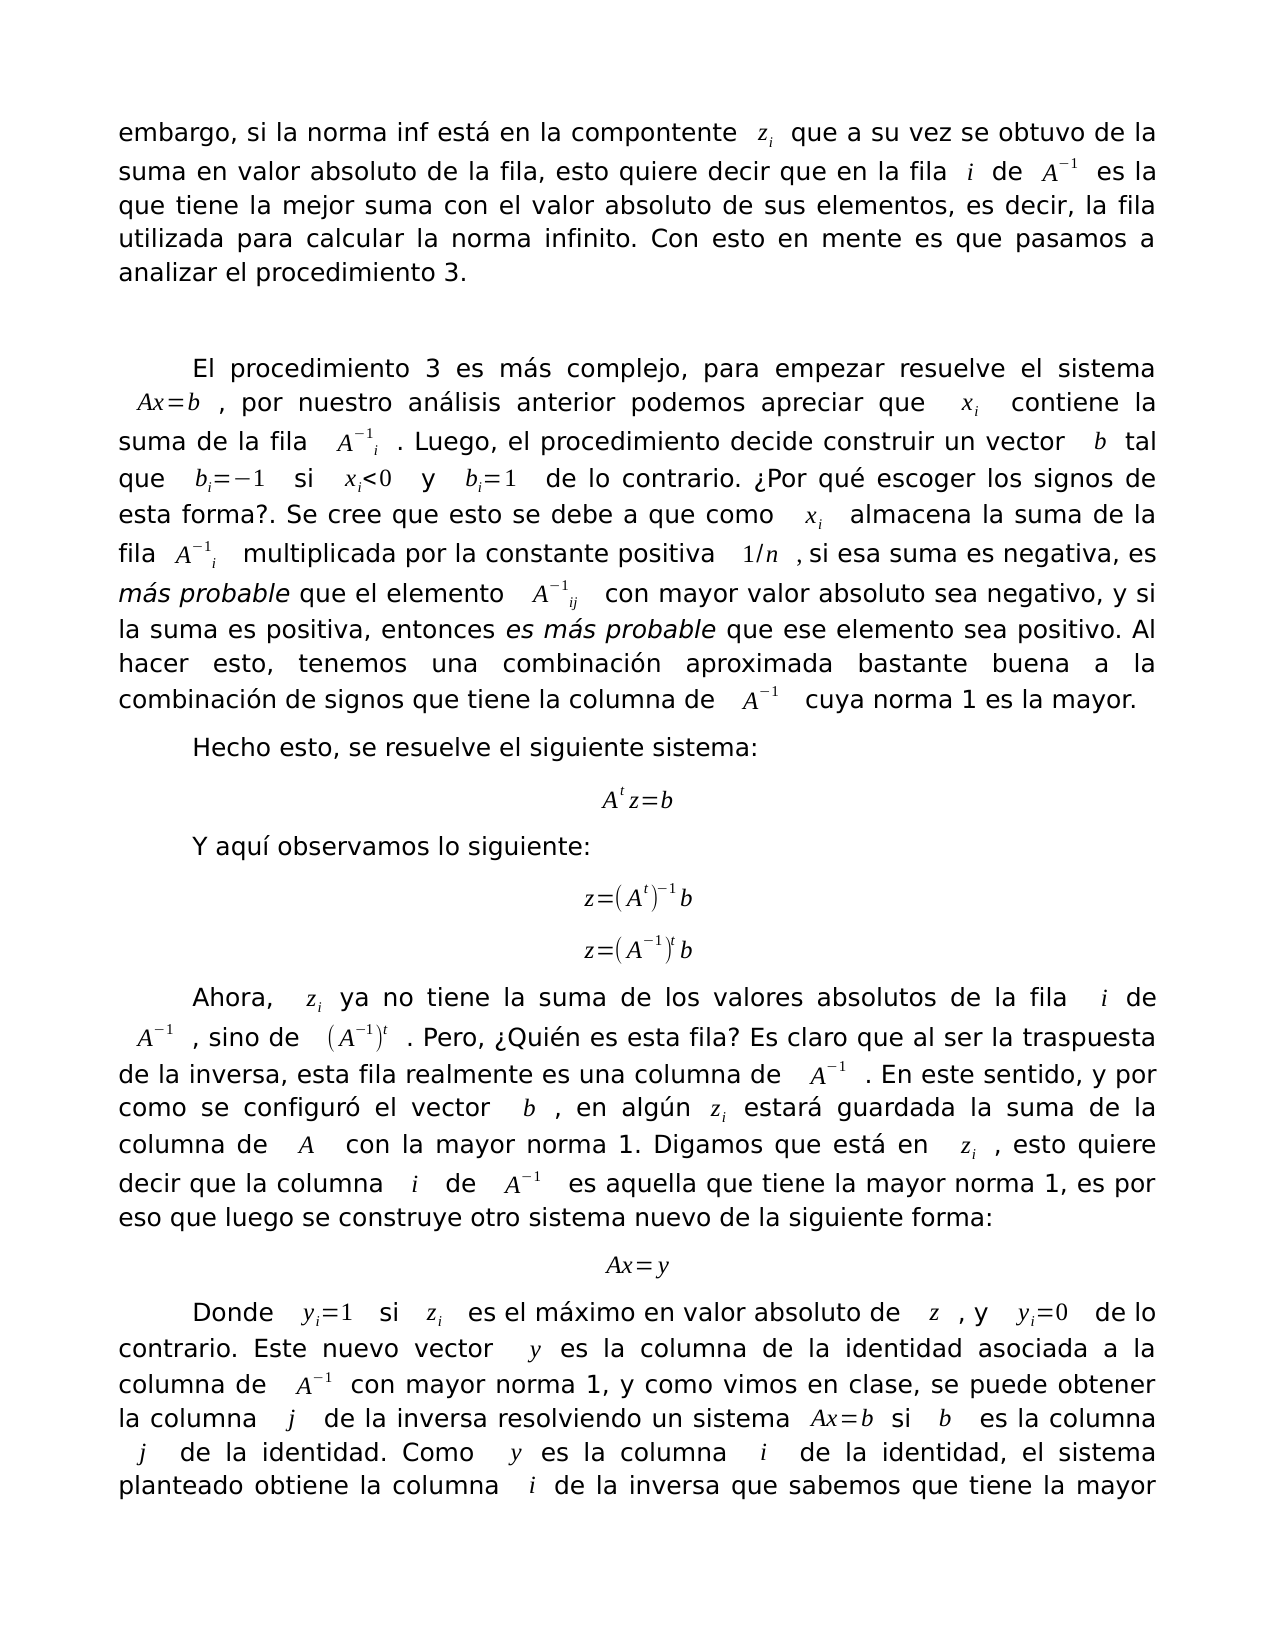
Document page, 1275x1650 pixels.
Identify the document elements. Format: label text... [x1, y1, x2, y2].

text embargo, si la norma inf está en la compontenteque a su vez se obtuvo de la suma en valor absoluto de la fila, esto quiere decir que en la filadees la que tiene la mejor suma con el valor absoluto de sus elementos, es decir, la fila utilizada para calcular la norma infinito. Con esto en mente es que pasamos a analizar el procedimiento 3. [118, 118, 1157, 287]
text Ahora, ya no tiene la suma de los valores absolutos de la fila de , sino de . Pero, ¿Quién es esta fila? Es claro que al ser la traspuesta de la inversa, esta fila realmente es una columna de . En este sentido, y por como se configuró el vector , en algúnestará guardada la suma de la columna de con la mayor norma 1. Digamos que está en , esto quiere decir que la columna de es aquella que tiene la mayor norma 1, es por eso que luego se construye otro sistema nuevo de la siguiente forma: [118, 983, 1157, 1232]
text El procedimiento 3 es más complejo, para empezar resuelve el sistema , por nuestro análisis anterior podemos apreciar que contiene la suma de la fila . Luego, el procedimiento decide construir un vector tal que si y de lo contrario. ¿Por qué escoger los signos de esta forma?. Se cree que esto se debe a que como almacena la suma de la fila multiplicada por la constante positiva , si esa suma es negativa, es más probable que el elemento con mayor valor absoluto sea negativo, y si la suma es positiva, entonces es más probable que ese elemento sea positivo. Al hacer esto, tenemos una combinación aproximada bastante buena a la combinación de signos que tiene la columna de cuya norma 1 es la mayor. [118, 354, 1157, 714]
text Y aquí observamos lo siguiente: [118, 832, 1157, 861]
text Hecho esto, se resuelve el siguiente sistema: [118, 733, 1157, 763]
text Donde si es el máximo en valor absoluto de , y de lo contrario. Este nuevo vector es la columna de la identidad asociada a la columna de con mayor norma 1, y como vimos en clase, se puede obtener la columna de la inversa resolviendo un sistemasi es la columna de la identidad. Como es la columna de la identidad, el sistema planteado obtiene la columna de la inversa que sabemos que tiene la mayor norma 1 de las columnas de la inversa. Así, es claro que (es la mejor aproximación a . Como ya tenemos , el condicionamiento lo calculamos como . [118, 1298, 1157, 1500]
